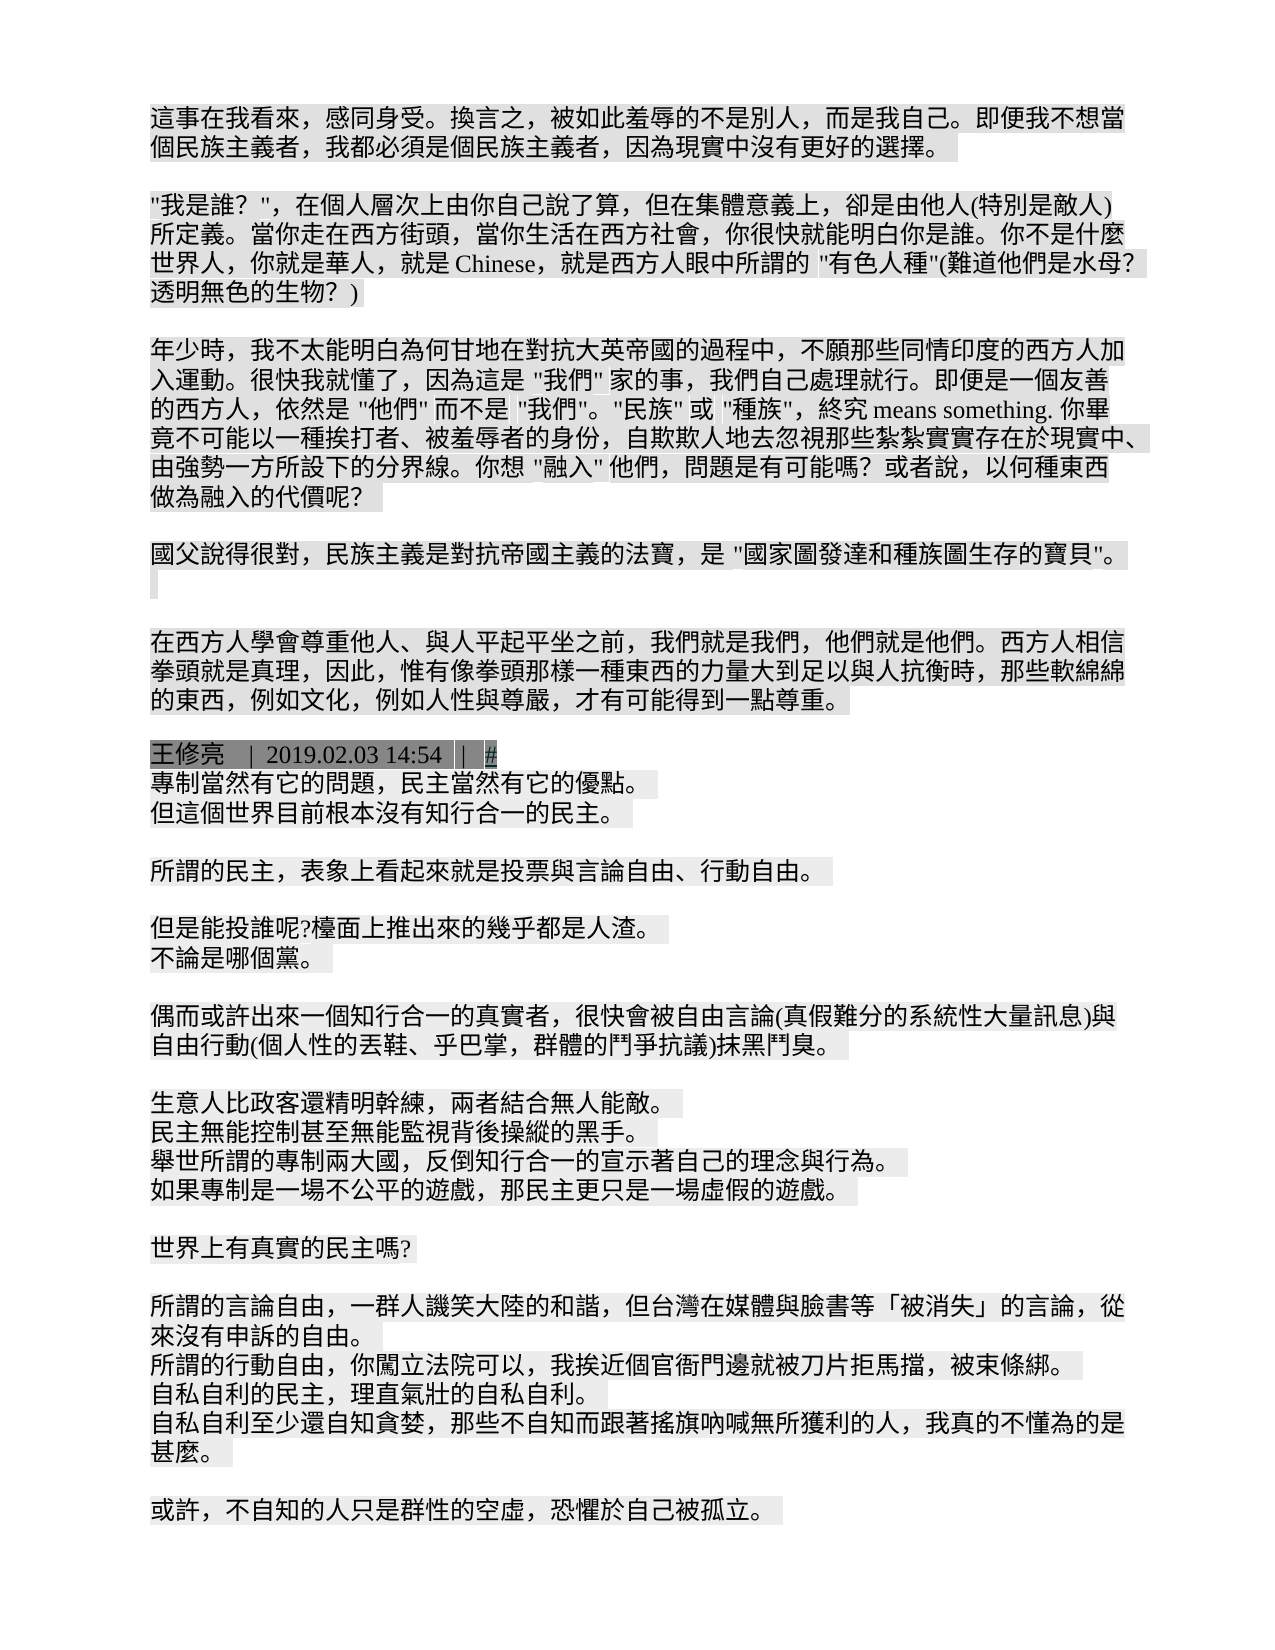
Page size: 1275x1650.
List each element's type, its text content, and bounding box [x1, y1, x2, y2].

text 王修亮 | 2019.02.03 14:54 | # [150, 740, 1125, 769]
text 中國副總理劉鶴，帶領貿易代表團前往美國與川普談判，遭到川普與美國政府的種種公開羞辱，比方說故意弄個小板凳讓劉鶴跟一夥中、美幕僚排排坐，像做錯事的小朋友被老師訓話那樣，極盡羞辱之能事： https://goo.gl/zTnvmG 這事在我看來，感同身受。換言之，被如此羞辱的不是別人，而是我自己。即便我不想當個民族主義者，我都必須是個民族主義者，因為現實中沒有更好的選擇。 "我是誰？"，在個人層次上由你自己說了算，但在集體意義上，卻是由他人(特別是敵人)所定義。當你走在西方街頭，當你生活在西方社會，你很快就能明白你是誰。你不是什麼世界人，你就是華人，就是Chinese，就是西方人眼中所謂的 "有色人種"(難道他們是水母？透明無色的生物？) 年少時，我不太能明白為何甘地在對抗大英帝國的過程中，不願那些同情印度的西方人加入運動。很快我就懂了，因為這是 "我們" 家的事，我們自己處理就行。即便是一個友善的西方人，依然是 "他們" 而不是 "我們"。"民族" 或 "種族"，終究means something. 你畢竟不可能以一種挨打者、被羞辱者的身份，自欺欺人地去忽視那些紮紮實實存在於現實中、由強勢一方所設下的分界線。你想 "融入" 他們，問題是有可能嗎？或者說，以何種東西做為融入的代價呢？ 國父說得很對，民族主義是對抗帝國主義的法寶，是 "國家圖發達和種族圖生存的寶貝"。 在西方人學會尊重他人、與人平起平坐之前，我們就是我們，他們就是他們。西方人相信拳頭就是真理，因此，惟有像拳頭那樣一種東西的力量大到足以與人抗衡時，那些軟綿綿的東西，例如文化，例如人性與尊嚴，才有可能得到一點尊重。 [150, 75, 1125, 715]
text 專制當然有它的問題，民主當然有它的優點。 但這個世界目前根本沒有知行合一的民主。 所謂的民主，表象上看起來就是投票與言論自由、行動自由。 但是能投誰呢?檯面上推出來的幾乎都是人渣。 不論是哪個黨。 偶而或許出來一個知行合一的真實者，很快會被自由言論(真假難分的系統性大量訊息)與自由行動(個人性的丟鞋、乎巴掌，群體的鬥爭抗議)抹黑鬥臭。 生意人比政客還精明幹練，兩者結合無人能敵。 民主無能控制甚至無能監視背後操縱的黑手。 舉世所謂的專制兩大國，反倒知行合一的宣示著自己的理念與行為。 如果專制是一場不公平的遊戲，那民主更只是一場虛假的遊戲。 世界上有真實的民主嗎? 所謂的言論自由，一群人譏笑大陸的和諧，但台灣在媒體與臉書等「被消失」的言論，從來沒有申訴的自由。 所謂的行動自由，你闖立法院可以，我挨近個官衙門邊就被刀片拒馬擋，被束條綁。 自私自利的民主，理直氣壯的自私自利。 自私自利至少還自知貪婪，那些不自知而跟著搖旗吶喊無所獲利的人，我真的不懂為的是甚麼。 或許，不自知的人只是群性的空虛，恐懼於自己被孤立。 遺世而獨立又如何?非得拿爛泥抹上赤裸裸的口鼻皮膚嗎? 繼續認真做我該做的事務，我不愛談這些，不表示我無心，只是懂得心的人太少。 台灣會自食其果的，雖然我也無可奈何在其中，但我至少自知。 分享一位邱先生的臉書所言，他的談論對我來說獲益良多。 .................................................... 邱 世卿 半島電視台的一則報導 - 委內瑞拉反對派領袖瓜伊多警告警察以及軍人離他的家人遠一點，同時美國政府也警告委內瑞拉政府如果傷害瓜伊多，就會面臨嚴重的後果。 通常西方主流的標準下，評估一個國家是否民主的指標除了定期的公平選舉之外，還有一個重要的參考是基於相互制衡的原則，其國內是否有足夠強大的反對黨。 理論上，當二股相互制衡的力量達到均衡時，應該會對人民造成的利益損害最低，因為均衡的關係，國家政策形成的過程也會顯得更合理而可預測 - 因為沒有一方取得絕對優勢。 這也是我們長期以來認為民主架構要優於獨裁或專制政體的原因。 然而，如果我們仔細觀察這近20年來，卻有一種力量在利用這種民主架構的特徵在傷害民主。 在某一種限度內，一個國家內的二個或二個以上的政黨或是立場競爭，可以對國家產生進步的動力，但是如果經過某些刻意的製造或加工，讓這些有共識但互相競爭的政黨或團體產生裂痕，只要裂痕足夠大，那麼這個國家的內部就會處於一種極度不穩定狀態，只要能操作這種狀態的規模或嚴重的程度，某種程度來說就可以掌控這個國家。 我們現在談的，不是什麼民主價值或是什麼更超然的道德目標，我們談的是生意，是一個價值幾十億甚至幾百億美元的新興產業 -顛覆政權。 投資市場上有二種賺錢的方式，一種是透過成長而獲利，另一種則是透過危機而獲利。投資的一項原則是風險越高，則一旦獲利，得到的財富也越多。 那麼假設有一種投資，他的風險不在投資人身上，而是一個國家的人民呢? 幾年前，我與一位朋友討論中國對台灣的最佳策略時，我想到一個操作的方式 - 幫助在野黨，而且是包含國民黨、親民黨、民進黨、時代力量、白色力量...不論是哪一黨或哪一派，只要能維持台灣內部既對立又均衡，就能達到控制的效果。 你們可以仔細觀察看看，是不是有這樣的操作痕跡呢? 中國可以用這樣策略，那美國，俄羅斯，歐洲與日本呢? 這些國家如此，那麼國際上許多自稱支持民主、開放的超大型私募基金呢? 如果你對國際局勢的變化觀察的夠仔細，自然知道我所說的這些沾滿鮮血的足跡。 我們如果舉委內瑞拉現在情況做例子，在雙方風聲鶴唳，劍拔弩張的緊張對抗下，如果有人特別製造幾件"意外"，油價會不會急速攀高? 金價會不會直線飆漲，日幣會不會被國際市場搶光? 引燃委內瑞拉國內局勢失控的最佳的方式不是暗殺瓜伊多，而是讓瓜伊多活著，但是他20個月大的女兒犧牲。 讓你猜猜看，有誰有這個動機這樣操作? 這不是幾十萬或幾百萬的獲利，這是用卡車在割韭菜，搶鈔票。 至於之後該國會不會因為這些動亂而有更多無辜的人民喪生或是爆發嚴重的內戰，在這些操盤的人的眼裡，這些只是 - 風險，或者說是投資。 相似的操作我們在敘利亞、烏克蘭、利比亞都看過，而且未來還會有更多國家也會發生，因為這些人發動攻擊的缺口，恰恰是我們引以為傲的民主價值。 "我是人我反核"，那麼不反核的難道不是人嗎? 正是上面這句標語讓我察覺到這股力量也進入台灣了，用不同的管道與意識型態的包裝，先撕裂再對抗。 妳可以用心理武裝人民對抗一個外國，但是你沒法用心理去武裝人民對抗人民自己，又或者你自己本身就是這些力量的工具。 [150, 769, 1125, 1554]
